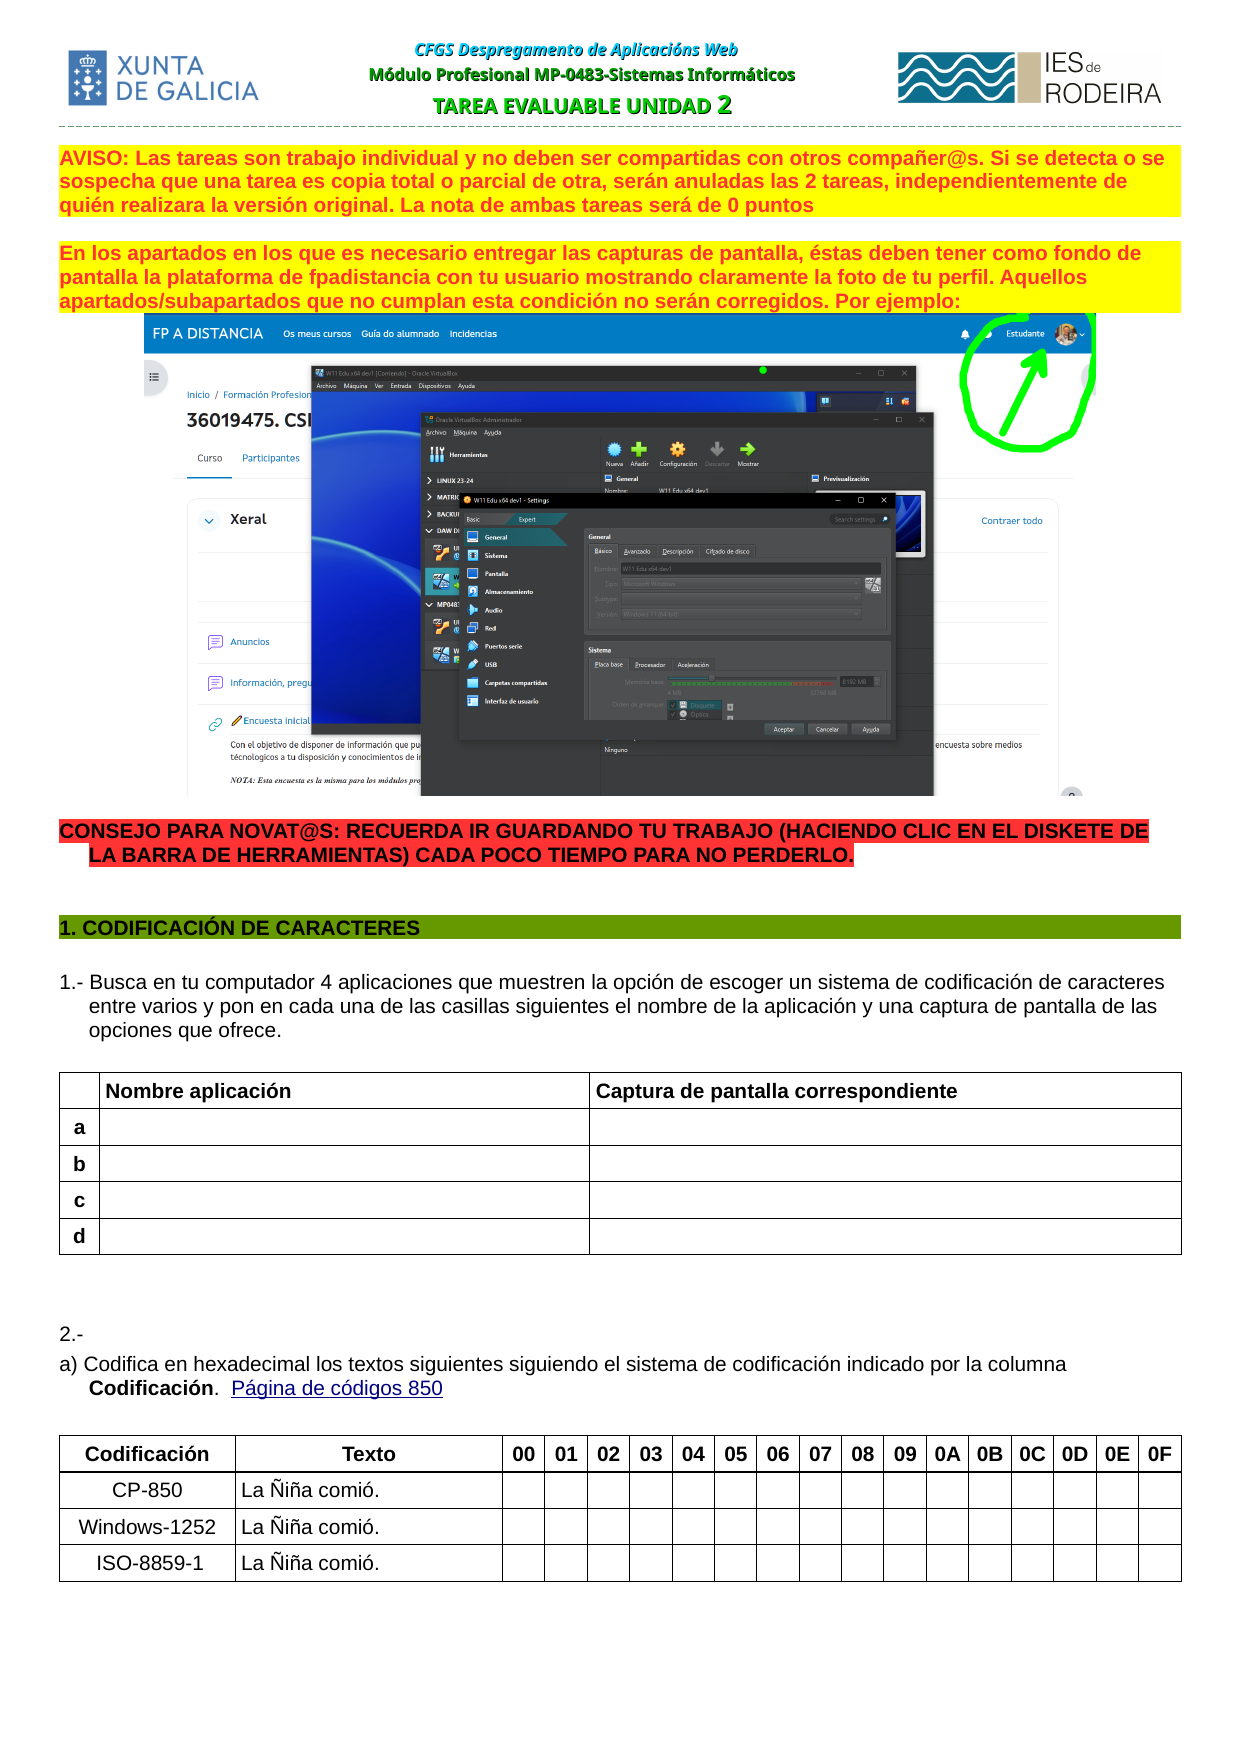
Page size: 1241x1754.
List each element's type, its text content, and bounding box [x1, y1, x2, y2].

table_cell ISO-8859-1 [60, 1545, 235, 1581]
table_cell [503, 1509, 544, 1544]
table_cell [969, 1473, 1011, 1508]
table_cell La Ñiña comió. [236, 1545, 502, 1581]
table_cell [1012, 1509, 1053, 1544]
table_cell [1054, 1509, 1096, 1544]
table_cell [503, 1473, 544, 1508]
table_cell CP-850 [60, 1473, 235, 1508]
table_cell [757, 1509, 799, 1544]
table_cell [100, 1109, 589, 1145]
table_cell La Ñiña comió. [236, 1473, 502, 1508]
table_cell d [60, 1219, 99, 1254]
table_cell [969, 1509, 1011, 1544]
text CONSEJO PARA NOVAT@S: RECUERDA IR GUARDANDO TU TRABAJO (HACIENDO CLIC EN EL DISKETE DE LA BARRA DE HERRAMIENTAS) CADA POCO TIEMPO PARA NO PERDERLO. [59, 819, 1181, 867]
table_cell [715, 1545, 756, 1581]
table_cell [884, 1473, 926, 1508]
table_cell [673, 1473, 714, 1508]
text 1. CODIFICACIÓN DE CARACTERES [59, 915, 1181, 939]
table_header 0F [1139, 1436, 1181, 1471]
table_cell [503, 1545, 544, 1581]
table_cell [715, 1509, 756, 1544]
table_cell [630, 1473, 672, 1508]
table_cell [800, 1545, 841, 1581]
table_cell [545, 1509, 587, 1544]
table_cell [100, 1219, 589, 1254]
picture [144, 313, 1097, 796]
table_header 0B [969, 1436, 1011, 1471]
table_header 05 [715, 1436, 756, 1471]
table_cell [884, 1509, 926, 1544]
table_cell [588, 1473, 629, 1508]
table_cell [590, 1109, 1181, 1145]
table_header Nombre aplicación [100, 1073, 589, 1108]
picture [64, 45, 267, 110]
table_header 00 [503, 1436, 544, 1471]
table_header 01 [545, 1436, 587, 1471]
table_cell [590, 1146, 1181, 1181]
table_header 07 [800, 1436, 841, 1471]
table_cell [800, 1473, 841, 1508]
table_cell [800, 1509, 841, 1544]
table_cell [1054, 1545, 1096, 1581]
text 1.- Busca en tu computador 4 aplicaciones que muestren la opción de escoger un sistema de codificación de caracteres entre varios y pon en cada una de las casillas siguientes el nombre de la aplicación y una captura de pantalla de las opciones que ofrece. [59, 970, 1181, 1042]
table_cell c [60, 1182, 99, 1218]
table_cell [884, 1545, 926, 1581]
table_header 0E [1097, 1436, 1138, 1471]
table_cell [1054, 1473, 1096, 1508]
table_header 09 [884, 1436, 926, 1471]
table_cell La Ñiña comió. [236, 1509, 502, 1544]
table_header 04 [673, 1436, 714, 1471]
picture [897, 51, 1164, 104]
text a) Codifica en hexadecimal los textos siguientes siguiendo el sistema de codificación indicado por la columna Codificación. Página de códigos 850 [59, 1352, 1181, 1400]
table_cell [673, 1509, 714, 1544]
table_header 0D [1054, 1436, 1096, 1471]
table_cell [588, 1545, 629, 1581]
table_cell [1012, 1545, 1053, 1581]
table_header 06 [757, 1436, 799, 1471]
table_cell [1139, 1509, 1181, 1544]
table_cell [1139, 1545, 1181, 1581]
table_header Captura de pantalla correspondiente [590, 1073, 1181, 1108]
table_cell a [60, 1109, 99, 1145]
table_cell [1097, 1509, 1138, 1544]
table_cell [1139, 1473, 1181, 1508]
table_cell Windows-1252 [60, 1509, 235, 1544]
table_cell [100, 1182, 589, 1218]
table_cell [673, 1545, 714, 1581]
table_cell [630, 1509, 672, 1544]
table_cell [100, 1146, 589, 1181]
table_header Codificación [60, 1436, 235, 1471]
table_cell [545, 1545, 587, 1581]
table_cell [842, 1509, 883, 1544]
table_header Texto [236, 1436, 502, 1471]
table_header [60, 1073, 99, 1108]
text AVISO: Las tareas son trabajo individual y no deben ser compartidas con otros compañer@s. Si se detecta o se sospecha que una tarea es copia total o parcial de otra, serán anuladas las 2 tareas, independientemente de quién realizara la versión original. La nota de ambas tareas será de 0 puntos [59, 145, 1181, 217]
table_cell [757, 1545, 799, 1581]
table_header 03 [630, 1436, 672, 1471]
table_cell [1012, 1473, 1053, 1508]
table_cell [927, 1509, 968, 1544]
table_cell [590, 1182, 1181, 1218]
table_header 0A [927, 1436, 968, 1471]
table_cell [715, 1473, 756, 1508]
table_header 08 [842, 1436, 883, 1471]
table_header 02 [588, 1436, 629, 1471]
text 2.- [59, 1322, 1181, 1346]
table_cell [630, 1545, 672, 1581]
table_cell [590, 1219, 1181, 1254]
text En los apartados en los que es necesario entregar las capturas de pantalla, éstas deben tener como fondo de pantalla la plataforma de fpadistancia con tu usuario mostrando claramente la foto de tu perfil. Aquellos apartados/subapartados que no cumplan esta condición no serán corregidos. Por ejemplo: [59, 241, 1181, 313]
table_cell [842, 1545, 883, 1581]
table_cell b [60, 1146, 99, 1181]
table_cell [1097, 1545, 1138, 1581]
table_cell [969, 1545, 1011, 1581]
table_cell [927, 1545, 968, 1581]
table_cell [927, 1473, 968, 1508]
table_cell [757, 1473, 799, 1508]
table_cell [1097, 1473, 1138, 1508]
table_cell [588, 1509, 629, 1544]
table_header 0C [1012, 1436, 1053, 1471]
table_cell [842, 1473, 883, 1508]
table_cell [545, 1473, 587, 1508]
